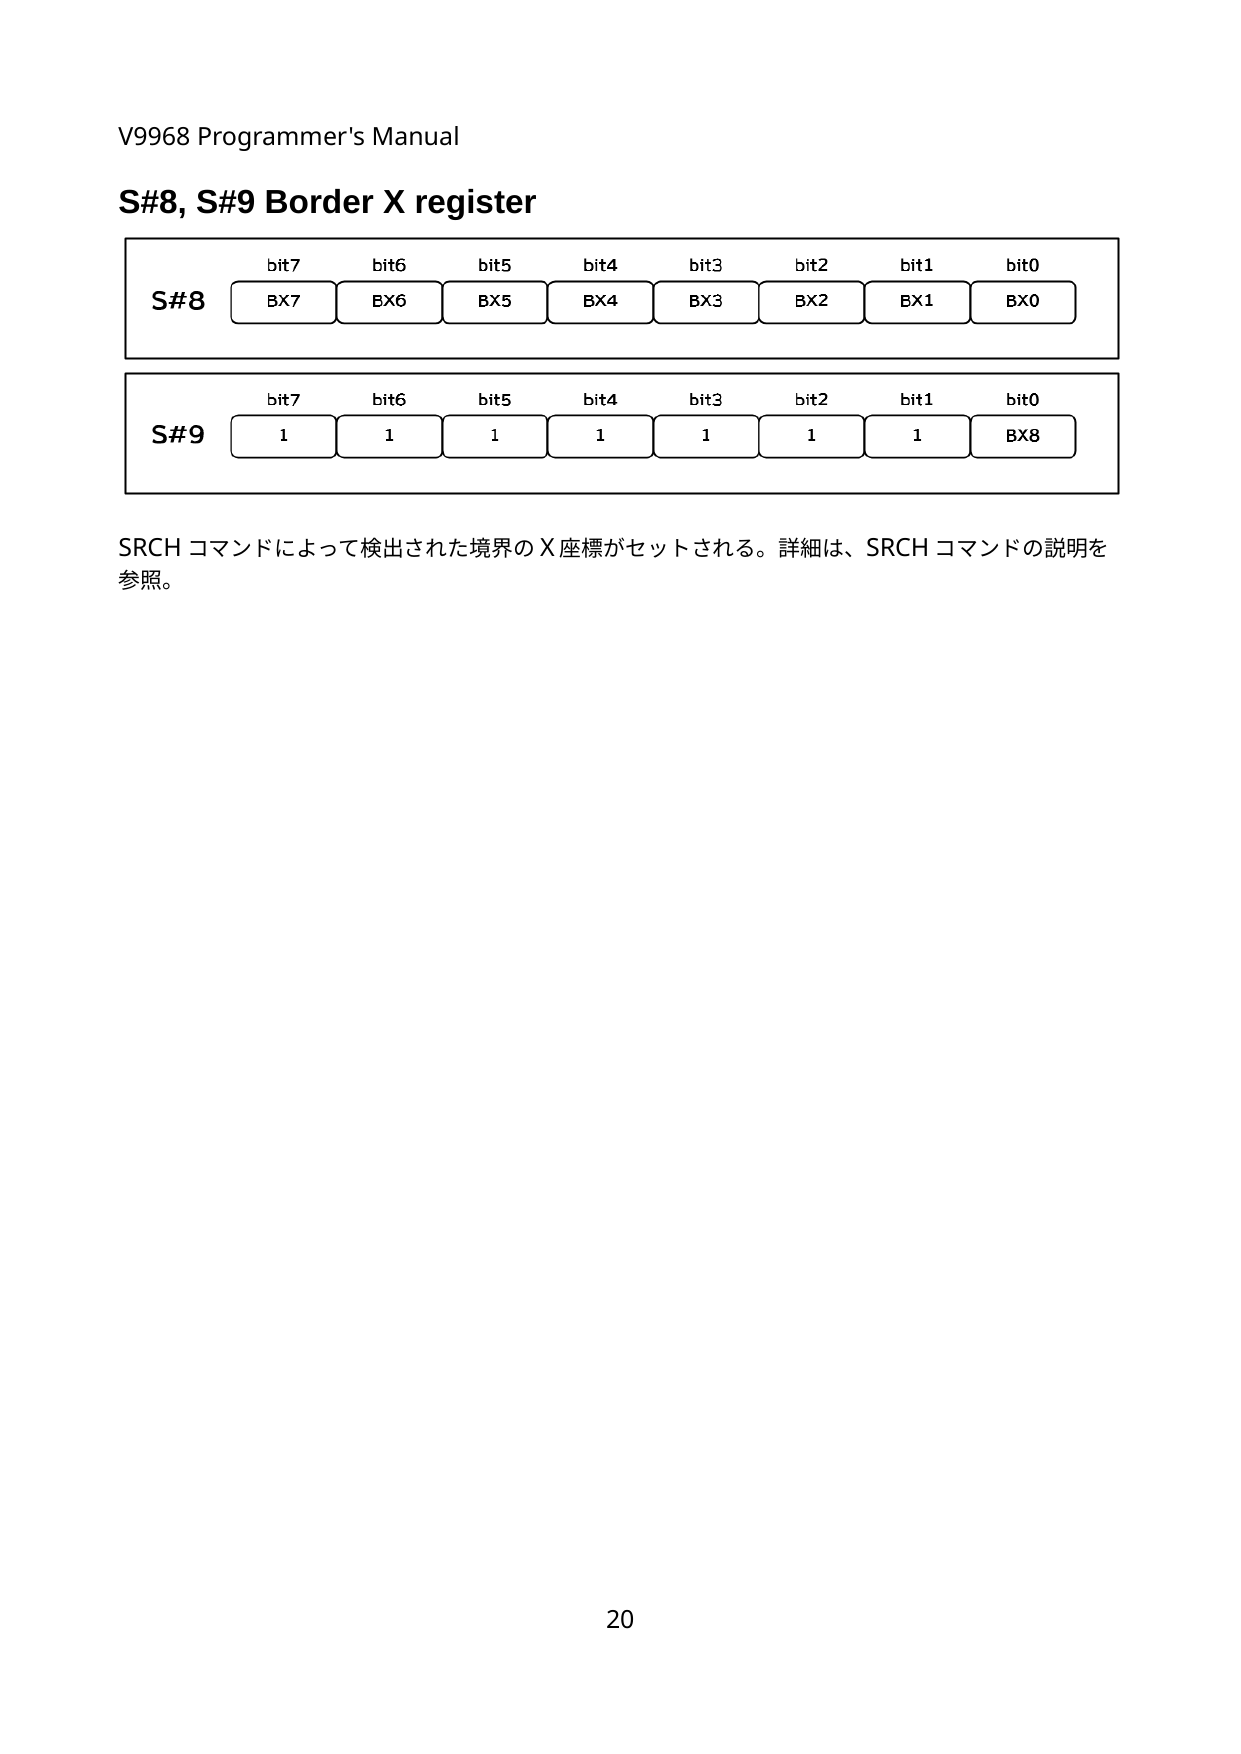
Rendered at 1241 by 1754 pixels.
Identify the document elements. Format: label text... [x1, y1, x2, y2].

text SRCHコマンドによって検出された境界の X座標がセットされる。詳細は、SRCHコマンドの説明を参照。 [118, 529, 1122, 595]
picture [118, 232, 1123, 496]
subtitle S#8, S#9 Border X register [118, 182, 1122, 220]
